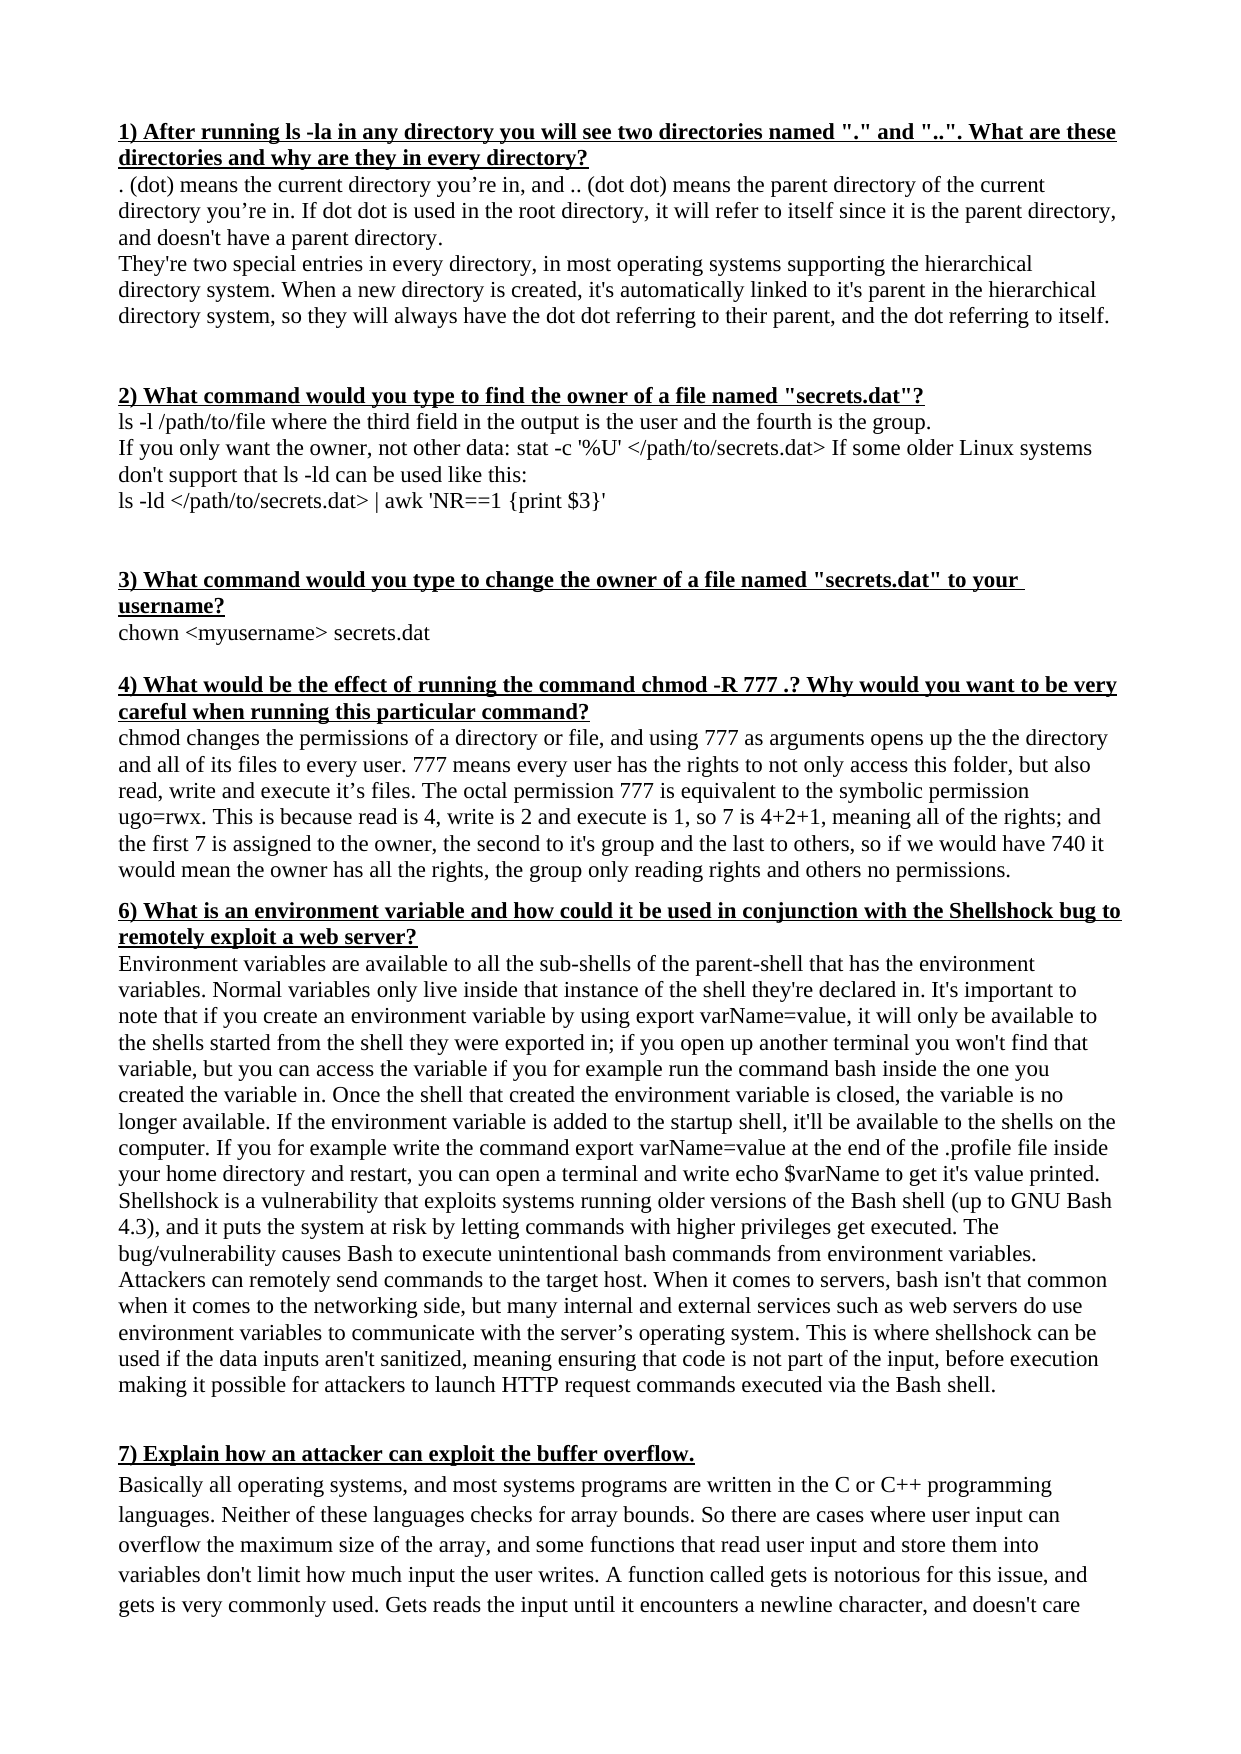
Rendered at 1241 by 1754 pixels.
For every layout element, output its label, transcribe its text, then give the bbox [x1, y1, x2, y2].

subtitle remotely exploit a web server? Environment variables are available to all the sub-shells of the parent-shell that has the environment variables. Normal variables only live inside that instance of the shell they're declared in. It's important to note that if you create an environment variable by using export varName=value, it will only be available to the shells started from the shell they were exported in; if you open up another terminal you won't find that variable, but you can access the variable if you for example run the command bash inside the one you created the variable in. Once the shell that created the environment variable is closed, the variable is no longer available. If the environment variable is added to the startup shell, it'll be available to the shells on the computer. If you for example write the command export varName=value at the end of the .profile file inside your home directory and restart, you can open a terminal and write echo $varName to get it's value printed. Shellshock is a vulnerability that exploits systems running older versions of the Bash shell (up to GNU Bash 4.3), and it puts the system at risk by letting commands with higher privileges get executed. The bug/vulnerability causes Bash to execute unintentional bash commands from environment variables. Attackers can remotely send commands to the target host. When it comes to servers, bash isn't that common when it comes to the networking side, but many internal and external services such as web servers do use environment variables to communicate with the server’s operating system. This is where shellshock can be used if the data inputs aren't sanitized, meaning ensuring that code is not part of the input, before execution making it possible for attackers to launch HTTP request commands executed via the Bash shell. [118, 921, 1122, 1398]
text 1) After running ls -la in any directory you will see two directories named "." and "..". What are these directories and why are they in every directory? [118, 118, 1122, 171]
text . (dot) means the current directory you’re in, and .. (dot dot) means the parent directory of the current directory you’re in. If dot dot is used in the root directory, it will refer to itself since it is the parent directory, and doesn't have a parent directory. They're two special entries in every directory, in most operating systems supporting the hierarchical directory system. When a new directory is created, it's automatically linked to it's parent in the hierarchical directory system, so they will always have the dot dot referring to their parent, and the dot referring to itself. [118, 171, 1122, 329]
text 7) Explain how an attacker can exploit the buffer overflow. Basically all operating systems, and most systems programs are written in the C or C++ programming languages. Neither of these languages checks for array bounds. So there are cases where user input can overflow the maximum size of the array, and some functions that read user input and store them into variables don't limit how much input the user writes. A function called gets is notorious for this issue, and gets is very commonly used. Gets reads the input until it encounters a newline character, and doesn't care [118, 1410, 1122, 1618]
subtitle 6) What is an environment variable and how could it be used in conjunction with the Shellshock bug to [118, 897, 1122, 920]
text 2) What command would you type to find the owner of a file named "secrets.dat"? [118, 382, 1122, 408]
text ls -l /path/to/file where the third field in the output is the user and the fourth is the group. [118, 408, 1122, 434]
text 3) What command would you type to change the owner of a file named "secrets.dat" to your username? chown <myusername> secrets.dat 4) What would be the effect of running the command chmod -R 777 .? Why would you want to be very careful when running this particular command? chmod changes the permissions of a directory or file, and using 777 as arguments opens up the the directory and all of its files to every user. 777 means every user has the rights to not only access this folder, but also read, write and execute it’s files. The octal permission 777 is equivalent to the symbolic permission ugo=rwx. This is because read is 4, write is 2 and execute is 1, so 7 is 4+2+1, meaning all of the rights; and the first 7 is assigned to the owner, the second to it's group and the last to others, so if we would have 740 it would mean the owner has all the rights, the group only reading rights and others no permissions. [118, 566, 1122, 882]
text If you only want the owner, not other data: stat -c '%U' </path/to/secrets.dat> If some older Linux systems don't support that ls -ld can be used like this: ls -ld </path/to/secrets.dat> | awk 'NR==1 {print $3}' [118, 434, 1122, 513]
